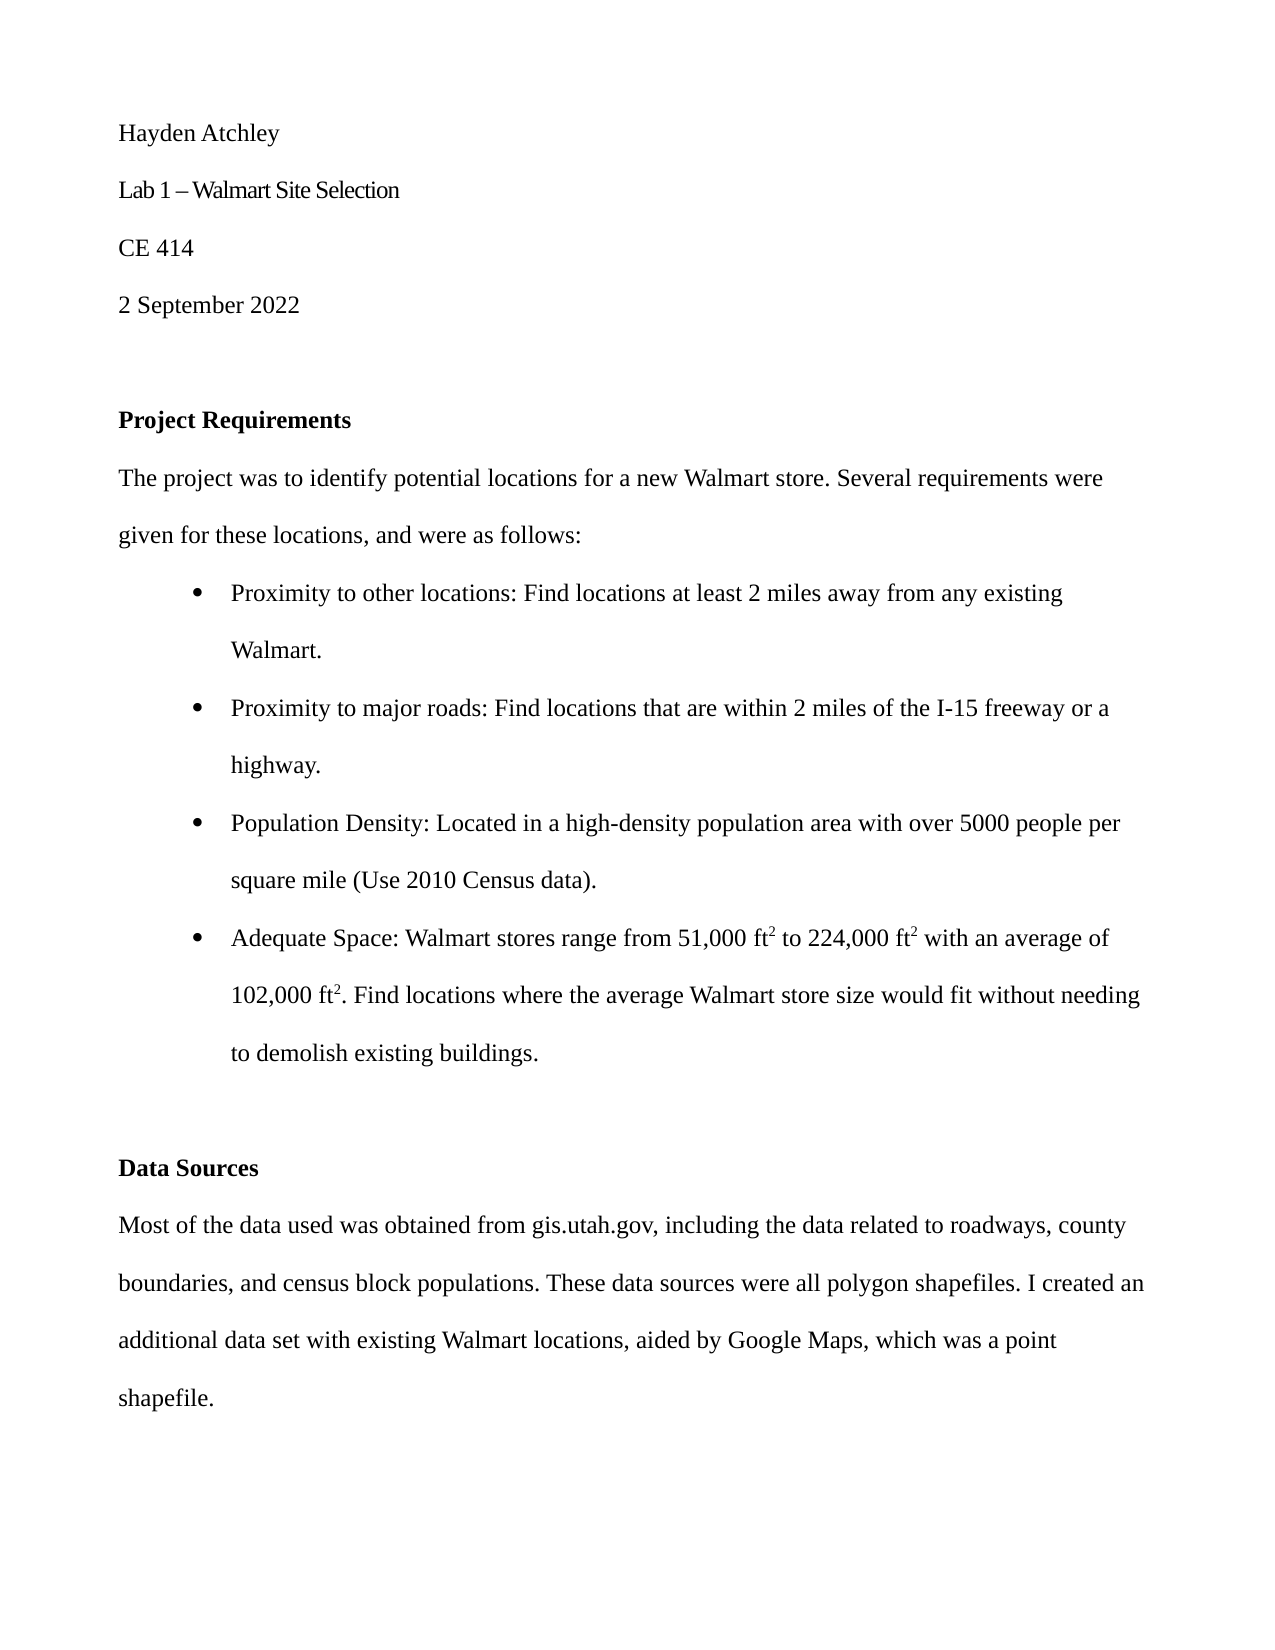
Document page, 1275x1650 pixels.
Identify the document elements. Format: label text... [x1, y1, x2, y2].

text Project Requirements [118, 406, 1157, 434]
text The project was to identify potential locations for a new Walmart store. Several requirements were given for these locations, and were as follows: [118, 463, 1157, 549]
text CE 414 [118, 233, 1157, 262]
text Data Sources [118, 1153, 1157, 1182]
text Most of the data used was obtained from gis.utah.gov, including the data related to roadways, county boundaries, and census block populations. These data sources were all polygon shapefiles. I created an additional data set with existing Walmart locations, aided by Google Maps, which was a point shapefile. [118, 1211, 1157, 1412]
text 2 September 2022 [118, 291, 1157, 319]
text Hayden Atchley [118, 118, 1157, 147]
list Population Density: Located in a high-density population area with over 5000 people per square mile (Use 2010 Census data). [193, 808, 1157, 894]
list Proximity to other locations: Find locations at least 2 miles away from any existing Walmart. [193, 578, 1157, 664]
title Lab 1 – Walmart Site Selection [118, 176, 1157, 204]
list Proximity to major roads: Find locations that are within 2 miles of the I-15 freeway or a highway. [193, 693, 1157, 779]
list Adequate Space: Walmart stores range from 51,000 ft2 to 224,000 ft2 with an average of 102,000 ft2. Find locations where the average Walmart store size would fit without needing to demolish existing buildings. [193, 923, 1157, 1067]
